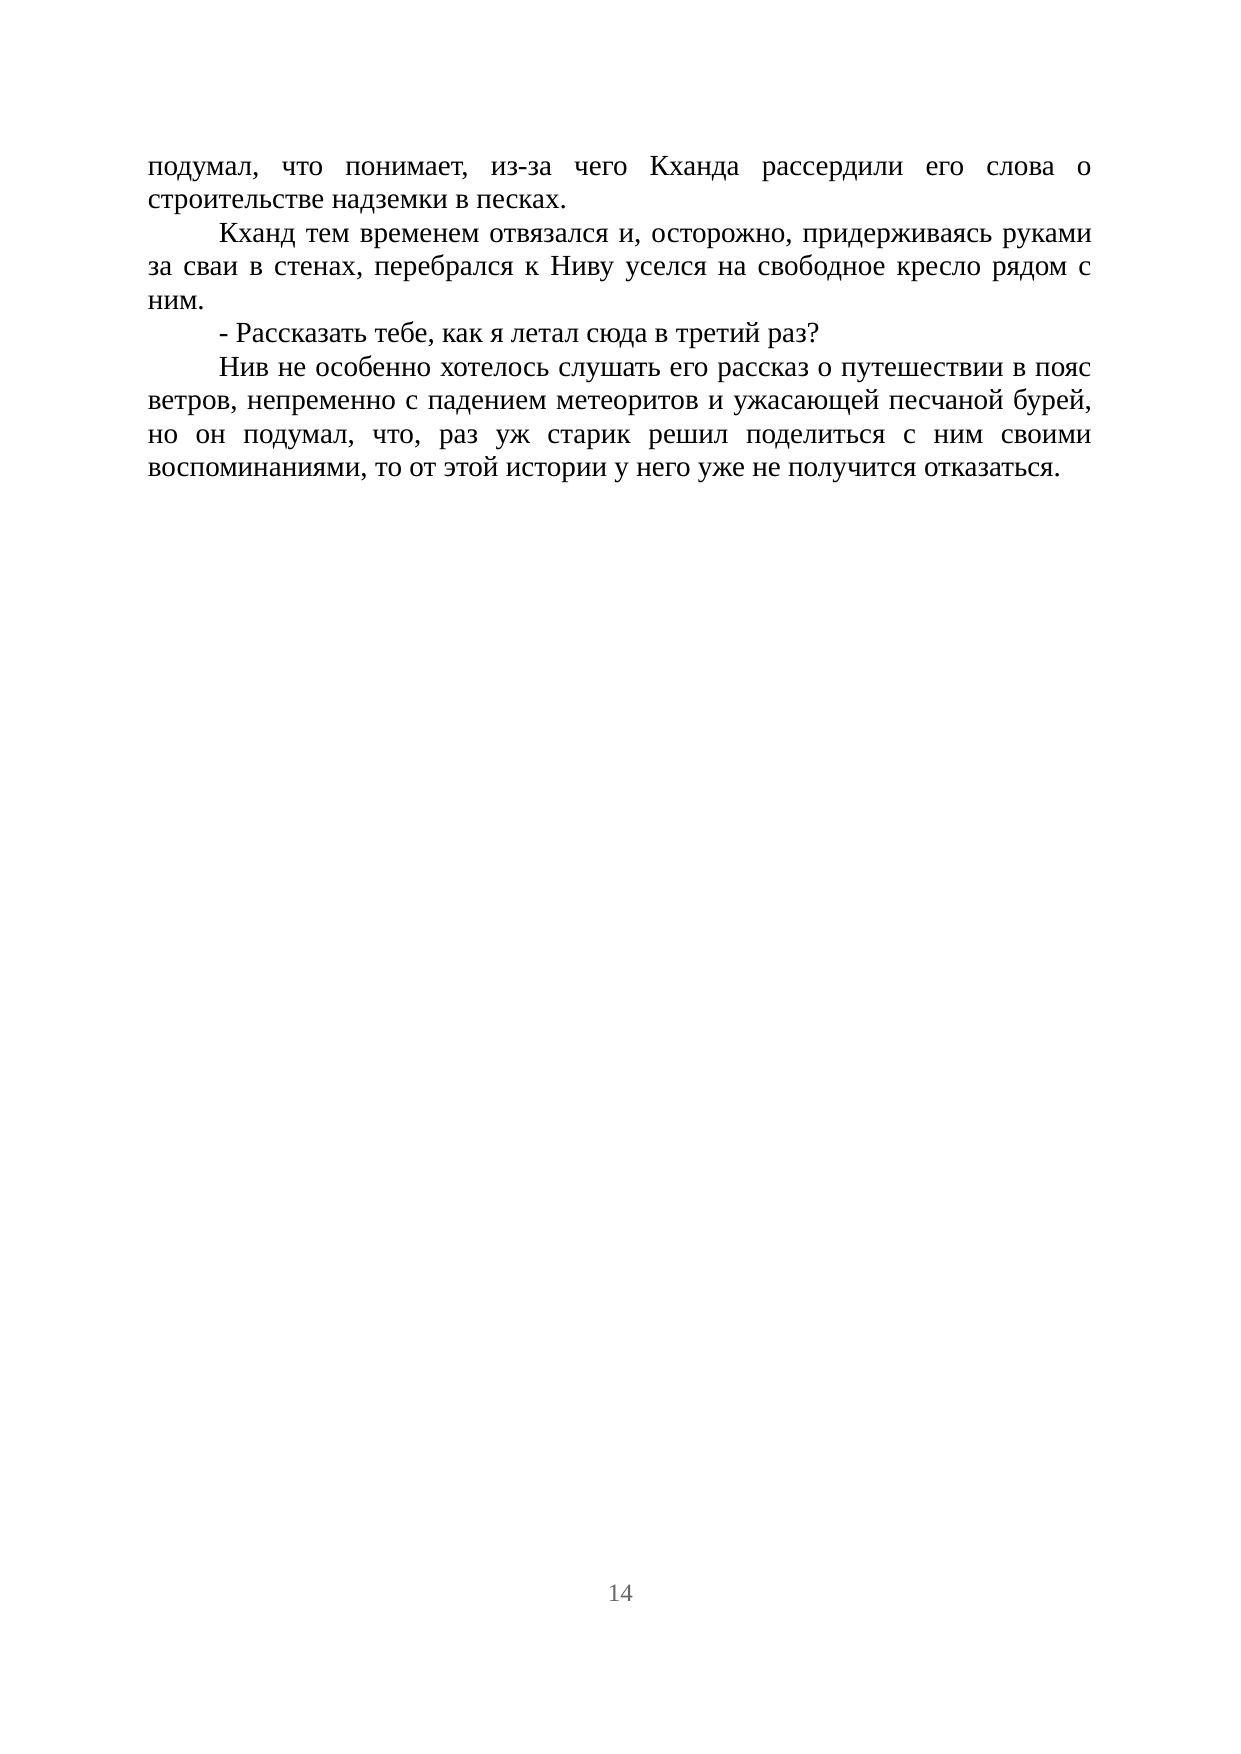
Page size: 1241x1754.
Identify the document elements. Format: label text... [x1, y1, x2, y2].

text подумал, что понимает, из-за чего Кханда рассердили его слова о строительстве надземки в песках. [148, 148, 1093, 215]
text Кханд тем временем отвязался и, осторожно, придерживаясь руками за сваи в стенах, перебрался к Ниву уселся на свободное кресло рядом с ним. [148, 215, 1093, 315]
text - Рассказать тебе, как я летал сюда в третий раз? [148, 315, 1093, 349]
text Нив не особенно хотелось слушать его рассказ о путешествии в пояс ветров, непременно с падением метеоритов и ужасающей песчаной бурей, но он подумал, что, раз уж старик решил поделиться с ним своими воспоминаниями, то от этой истории у него уже не получится отказаться. [148, 349, 1093, 483]
